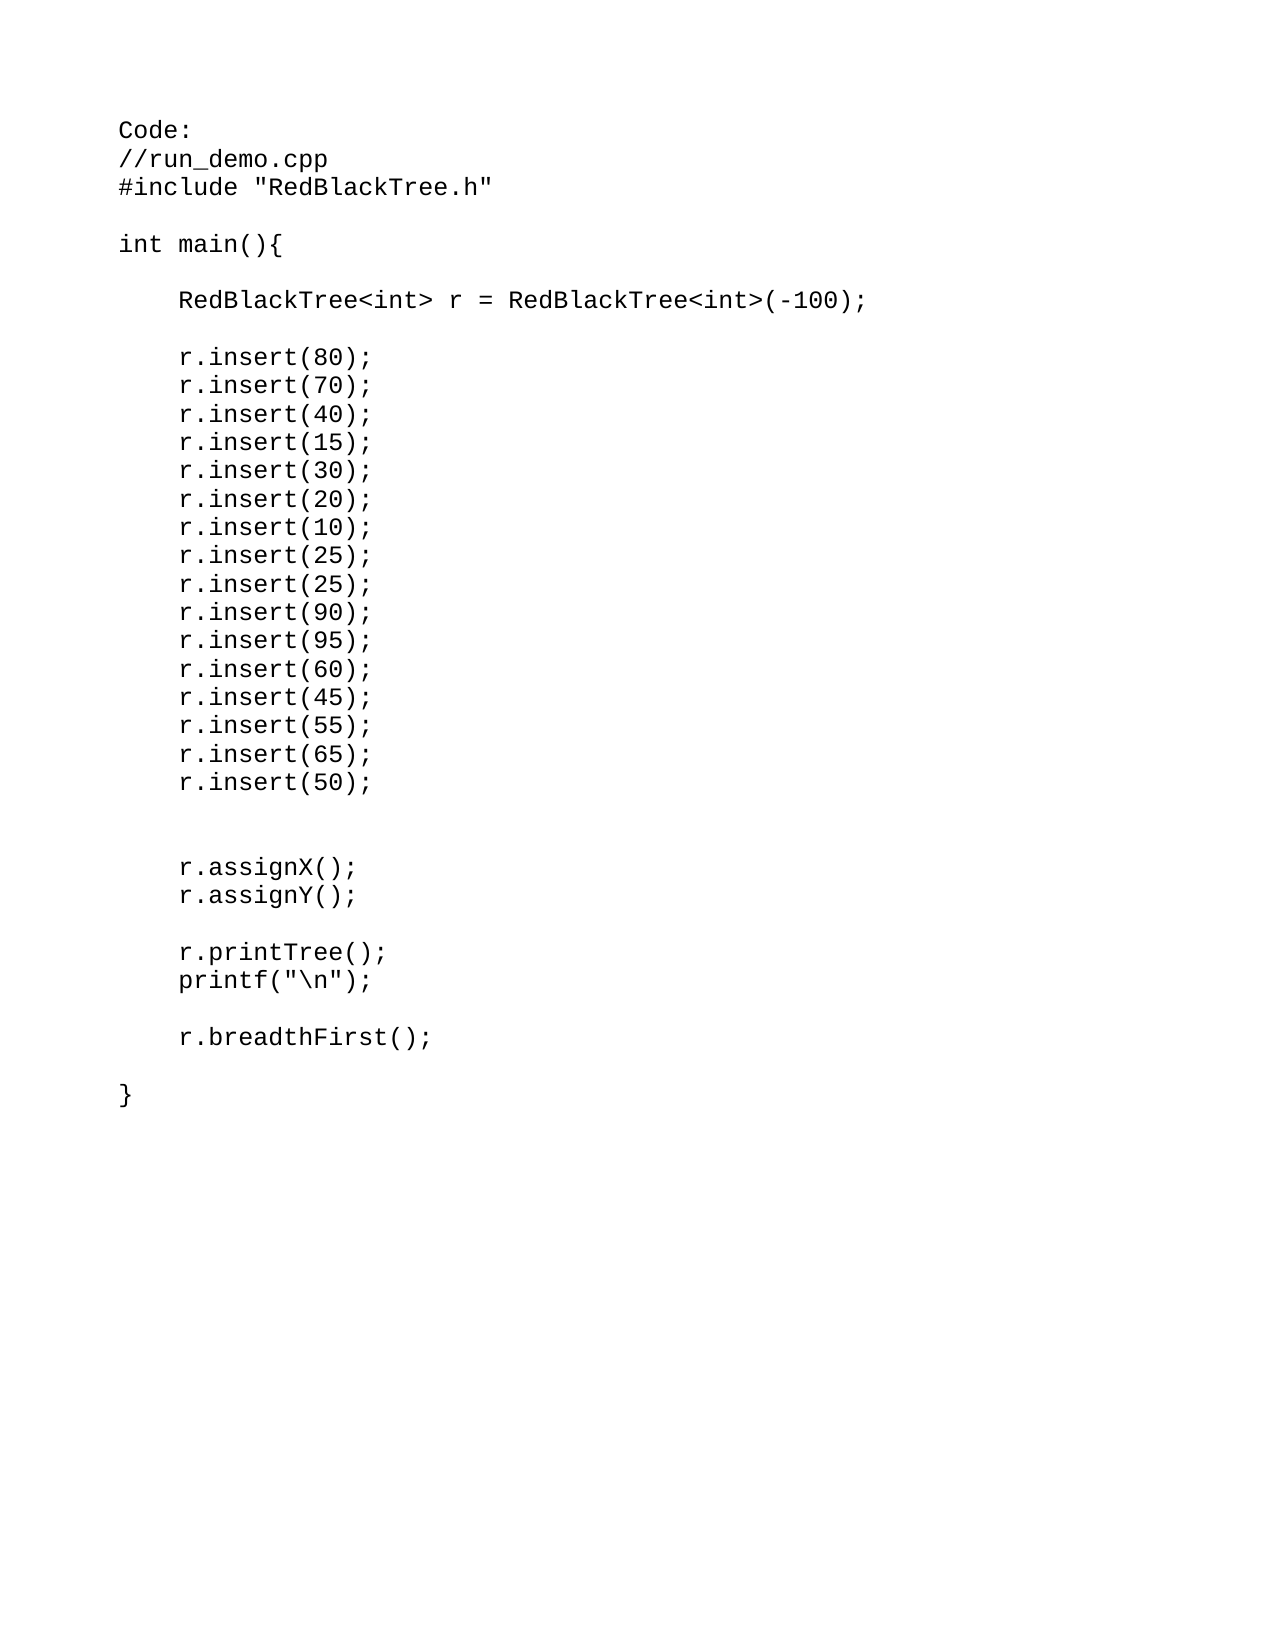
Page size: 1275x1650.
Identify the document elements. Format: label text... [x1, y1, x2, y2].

text r.insert(15); [118, 430, 1157, 458]
text r.insert(40); [118, 401, 1157, 430]
text r.assignX(); [118, 855, 1157, 883]
text #include "RedBlackTree.h" [118, 175, 1157, 203]
text printf("\n"); [118, 968, 1157, 996]
text int main(){ [118, 231, 1157, 260]
text r.insert(70); [118, 373, 1157, 401]
text r.breadthFirst(); [118, 1025, 1157, 1053]
text r.insert(80); [118, 345, 1157, 373]
text r.printTree(); [118, 940, 1157, 968]
text r.insert(30); [118, 458, 1157, 486]
text r.insert(25); [118, 571, 1157, 600]
text } [118, 1081, 1157, 1110]
text r.insert(45); [118, 685, 1157, 713]
text r.insert(95); [118, 628, 1157, 656]
text r.insert(55); [118, 713, 1157, 741]
text //run_demo.cpp [118, 146, 1157, 175]
text r.insert(50); [118, 770, 1157, 798]
text r.insert(20); [118, 486, 1157, 515]
text r.assignY(); [118, 883, 1157, 911]
text r.insert(90); [118, 600, 1157, 628]
text r.insert(25); [118, 543, 1157, 571]
text r.insert(60); [118, 656, 1157, 685]
text r.insert(10); [118, 515, 1157, 543]
text RedBlackTree<int> r = RedBlackTree<int>(-100); [118, 288, 1157, 316]
text r.insert(65); [118, 741, 1157, 770]
text Code: [118, 118, 1157, 146]
